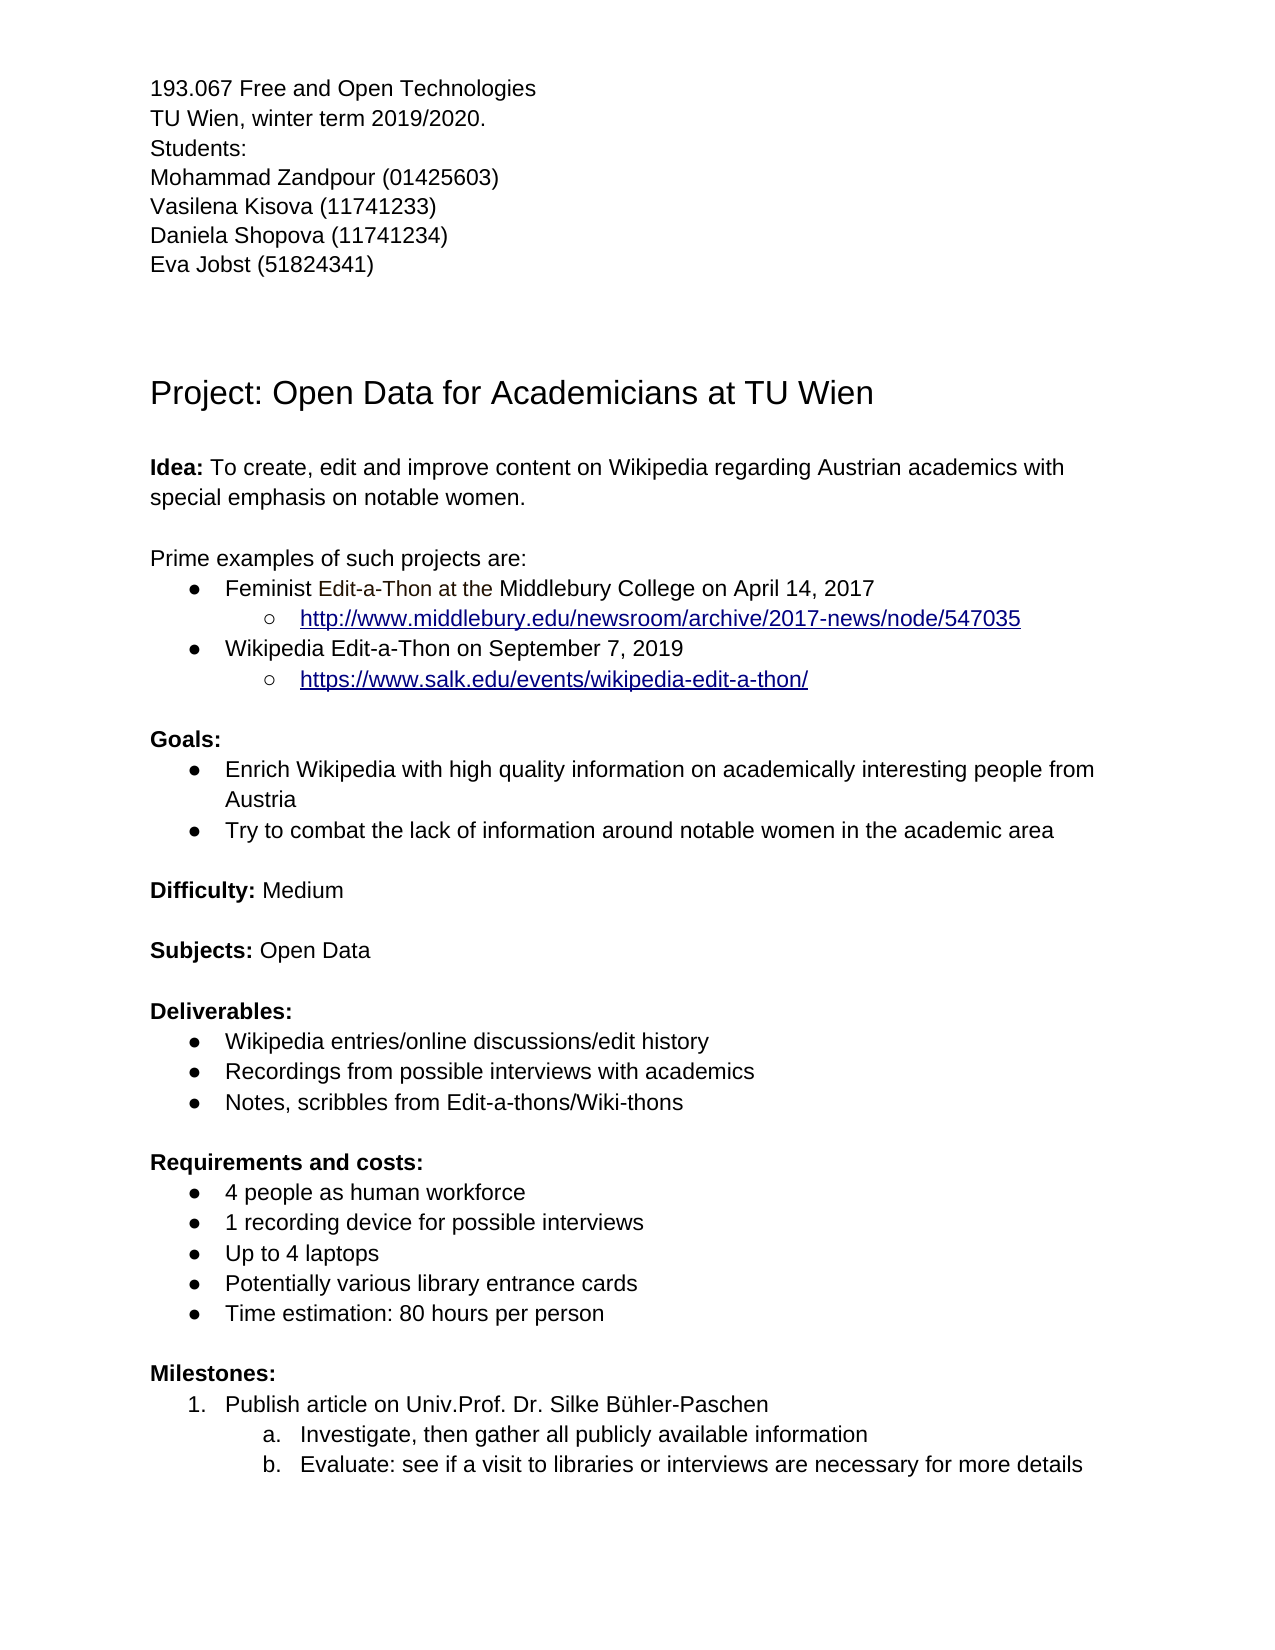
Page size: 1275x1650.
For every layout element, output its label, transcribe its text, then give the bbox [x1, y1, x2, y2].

list Time estimation: 80 hours per person [187, 1300, 1125, 1326]
text Prime examples of such projects are: [150, 545, 1125, 571]
list Publish article on Univ.Prof. Dr. Silke Bühler-Paschen [187, 1391, 1125, 1417]
list Potentially various library entrance cards [187, 1270, 1125, 1296]
list Up to 4 laptops [187, 1239, 1125, 1266]
list Wikipedia entries/online discussions/edit history [187, 1028, 1125, 1054]
text Difficulty: Medium [150, 877, 1125, 903]
text Requirements and costs: [150, 1149, 1125, 1175]
text Idea: To create, edit and improve content on Wikipedia regarding Austrian academics with special emphasis on notable women. [150, 454, 1125, 511]
list Recordings from possible interviews with academics [187, 1058, 1125, 1085]
list Investigate, then gather all publicly available information [262, 1421, 1125, 1447]
list Try to combat the lack of information around notable women in the academic area [187, 817, 1125, 843]
subtitle Project: Open Data for Academicians at TU Wien [150, 373, 1125, 411]
list https://www.salk.edu/events/wikipedia-edit-a-thon/ [262, 666, 1125, 692]
list Feminist Edit-a-Thon at the Middlebury College on April 14, 2017 [187, 575, 1125, 601]
text Goals: [150, 726, 1125, 752]
list Wikipedia Edit-a-Thon on September 7, 2019 [187, 635, 1125, 662]
list Evaluate: see if a visit to libraries or interviews are necessary for more details [262, 1451, 1125, 1477]
list Enrich Wikipedia with high quality information on academically interesting people from Austria [187, 756, 1125, 813]
text Deliverables: [150, 998, 1125, 1024]
list http://www.middlebury.edu/newsroom/archive/2017-news/node/547035 [262, 605, 1125, 632]
list 4 people as human workforce [187, 1179, 1125, 1206]
list 1 recording device for possible interviews [187, 1209, 1125, 1236]
list Notes, scribbles from Edit-a-thons/Wiki-thons [187, 1088, 1125, 1115]
text Milestones: [150, 1360, 1125, 1387]
text Subjects: Open Data [150, 937, 1125, 964]
